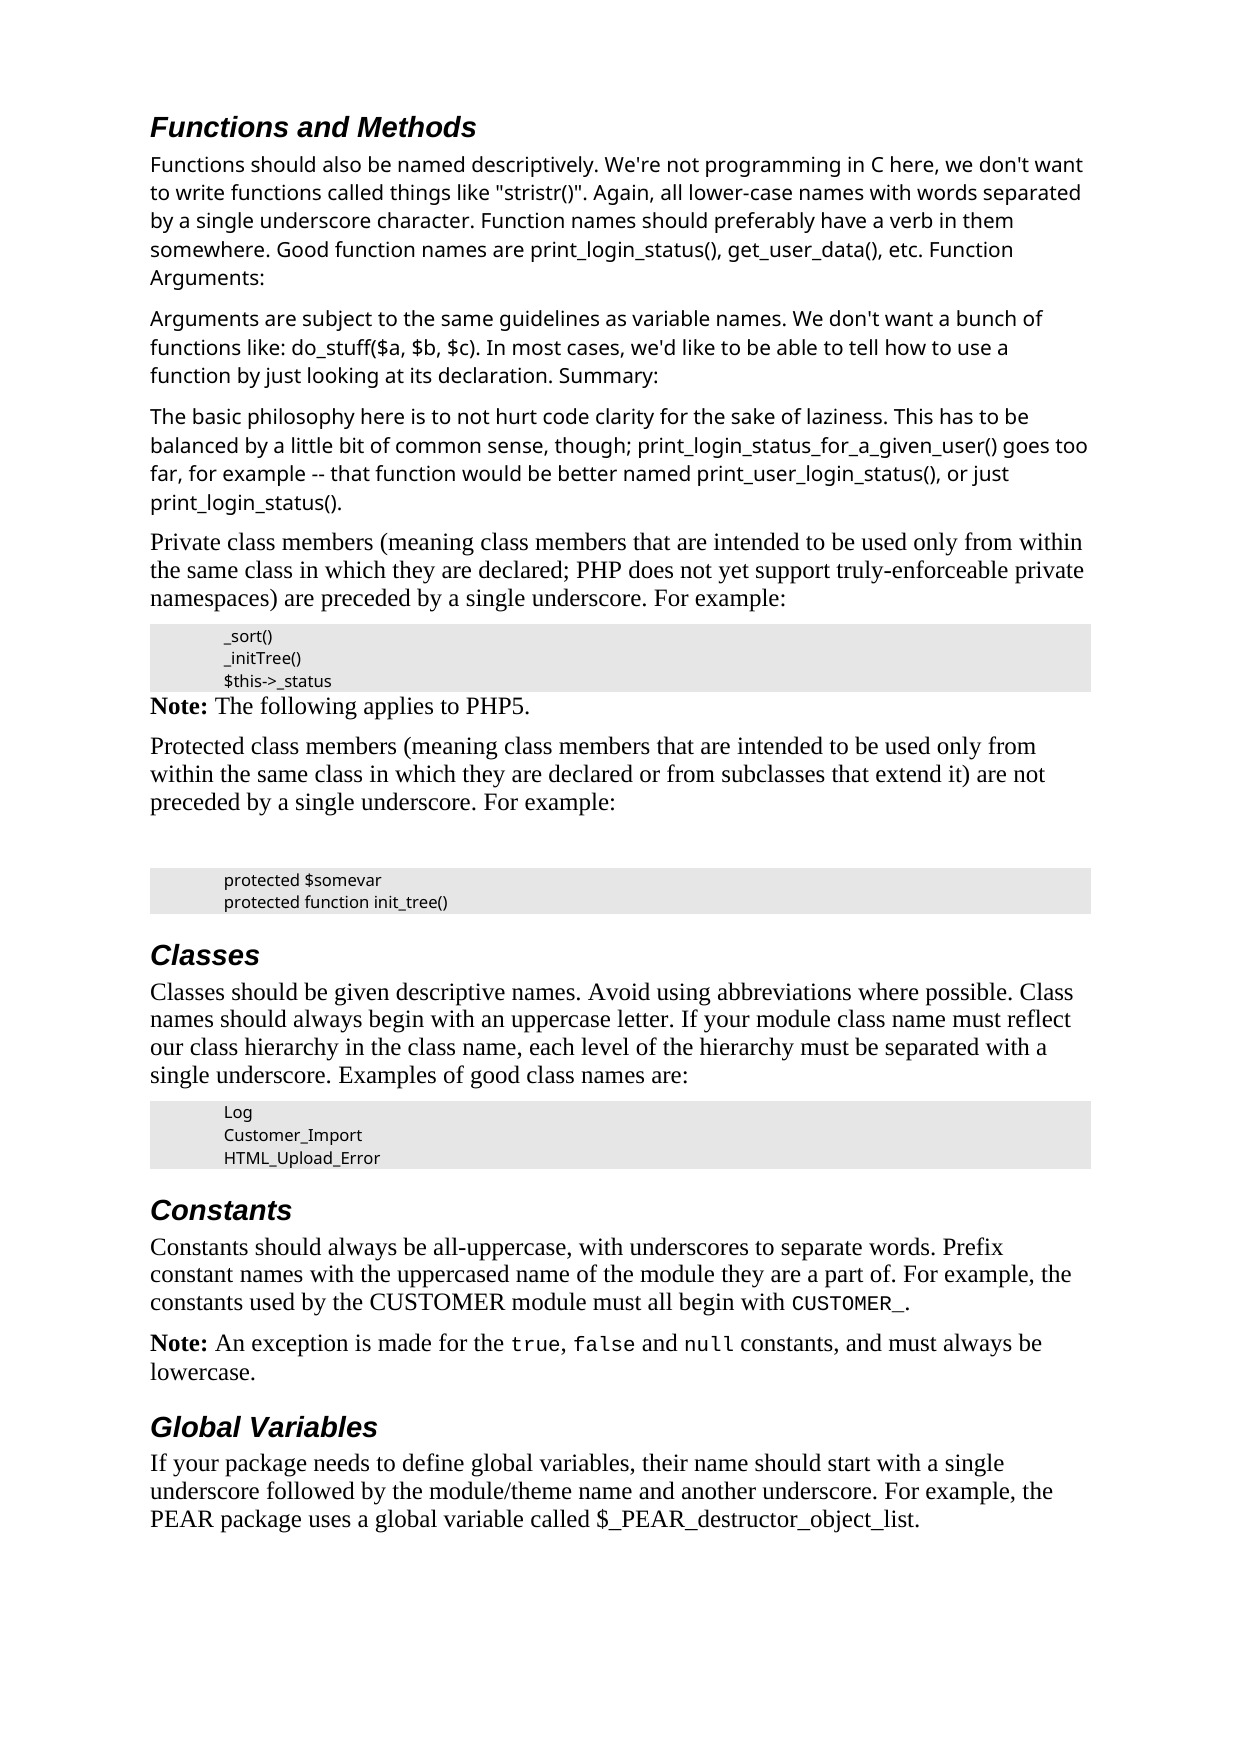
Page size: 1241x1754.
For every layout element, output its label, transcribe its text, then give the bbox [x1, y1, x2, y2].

text Note: An exception is made for the true, false and null constants, and must always be lowercase. [150, 1329, 1091, 1386]
subtitle Functions and Methods [150, 111, 1091, 143]
text protected function init_tree() [448, 891, 1091, 914]
text Arguments are subject to the same guidelines as variable names. We don't want a bunch of functions like: do_stuff($a, $b, $c). In most cases, we'd like to be able to tell how to use a function by just looking at its declaration. Summary: [150, 304, 1091, 390]
text Classes should be given descriptive names. Avoid using abbreviations where possible. Class names should always begin with an uppercase letter. If your module class name must reflect our class hierarchy in the class name, each level of the hierarchy must be separated with a single underscore. Examples of good class names are: [150, 978, 1091, 1088]
text HTML_Upload_Error [150, 1146, 1091, 1169]
text Note: The following applies to PHP5. [150, 692, 1091, 720]
text If your package needs to define global variables, their name should start with a single underscore followed by the module/theme name and another underscore. For example, the PEAR package uses a global variable called $_PEAR_destructor_object_list. [150, 1449, 1091, 1533]
text Log [150, 1101, 1091, 1124]
text Constants should always be all-uppercase, with underscores to separate words. Prefix constant names with the uppercased name of the module they are a part of. For example, the constants used by the CUSTOMER module must all begin with CUSTOMER_. [150, 1233, 1091, 1317]
subtitle Classes [150, 939, 1091, 971]
text The basic philosophy here is to not hurt code clarity for the sake of laziness. This has to be balanced by a little bit of common sense, though; print_login_status_for_a_given_user() goes too far, for example -- that function would be better named print_user_login_status(), or just print_login_status(). [150, 402, 1091, 516]
subtitle Global Variables [150, 1411, 1091, 1443]
text Protected class members (meaning class members that are intended to be used only from within the same class in which they are declared or from subclasses that extend it) are not preceded by a single underscore. For example: [150, 732, 1091, 816]
text Private class members (meaning class members that are intended to be used only from within the same class in which they are declared; PHP does not yet support truly-enforceable private namespaces) are preceded by a single underscore. For example: [150, 528, 1091, 612]
text _initTree() [150, 647, 1091, 669]
text Customer_Import [150, 1124, 1091, 1146]
text protected $somevar [382, 868, 1091, 891]
subtitle Constants [150, 1194, 1091, 1227]
text Functions should also be named descriptively. We're not programming in C here, we don't want to write functions called things like "stristr()". Again, all lower-case names with words separated by a single underscore character. Function names should preferably have a verb in them somewhere. Good function names are print_login_status(), get_user_data(), etc. Function Arguments: [150, 150, 1091, 292]
text _sort() [150, 624, 1091, 647]
text $this->_status [150, 669, 1091, 692]
